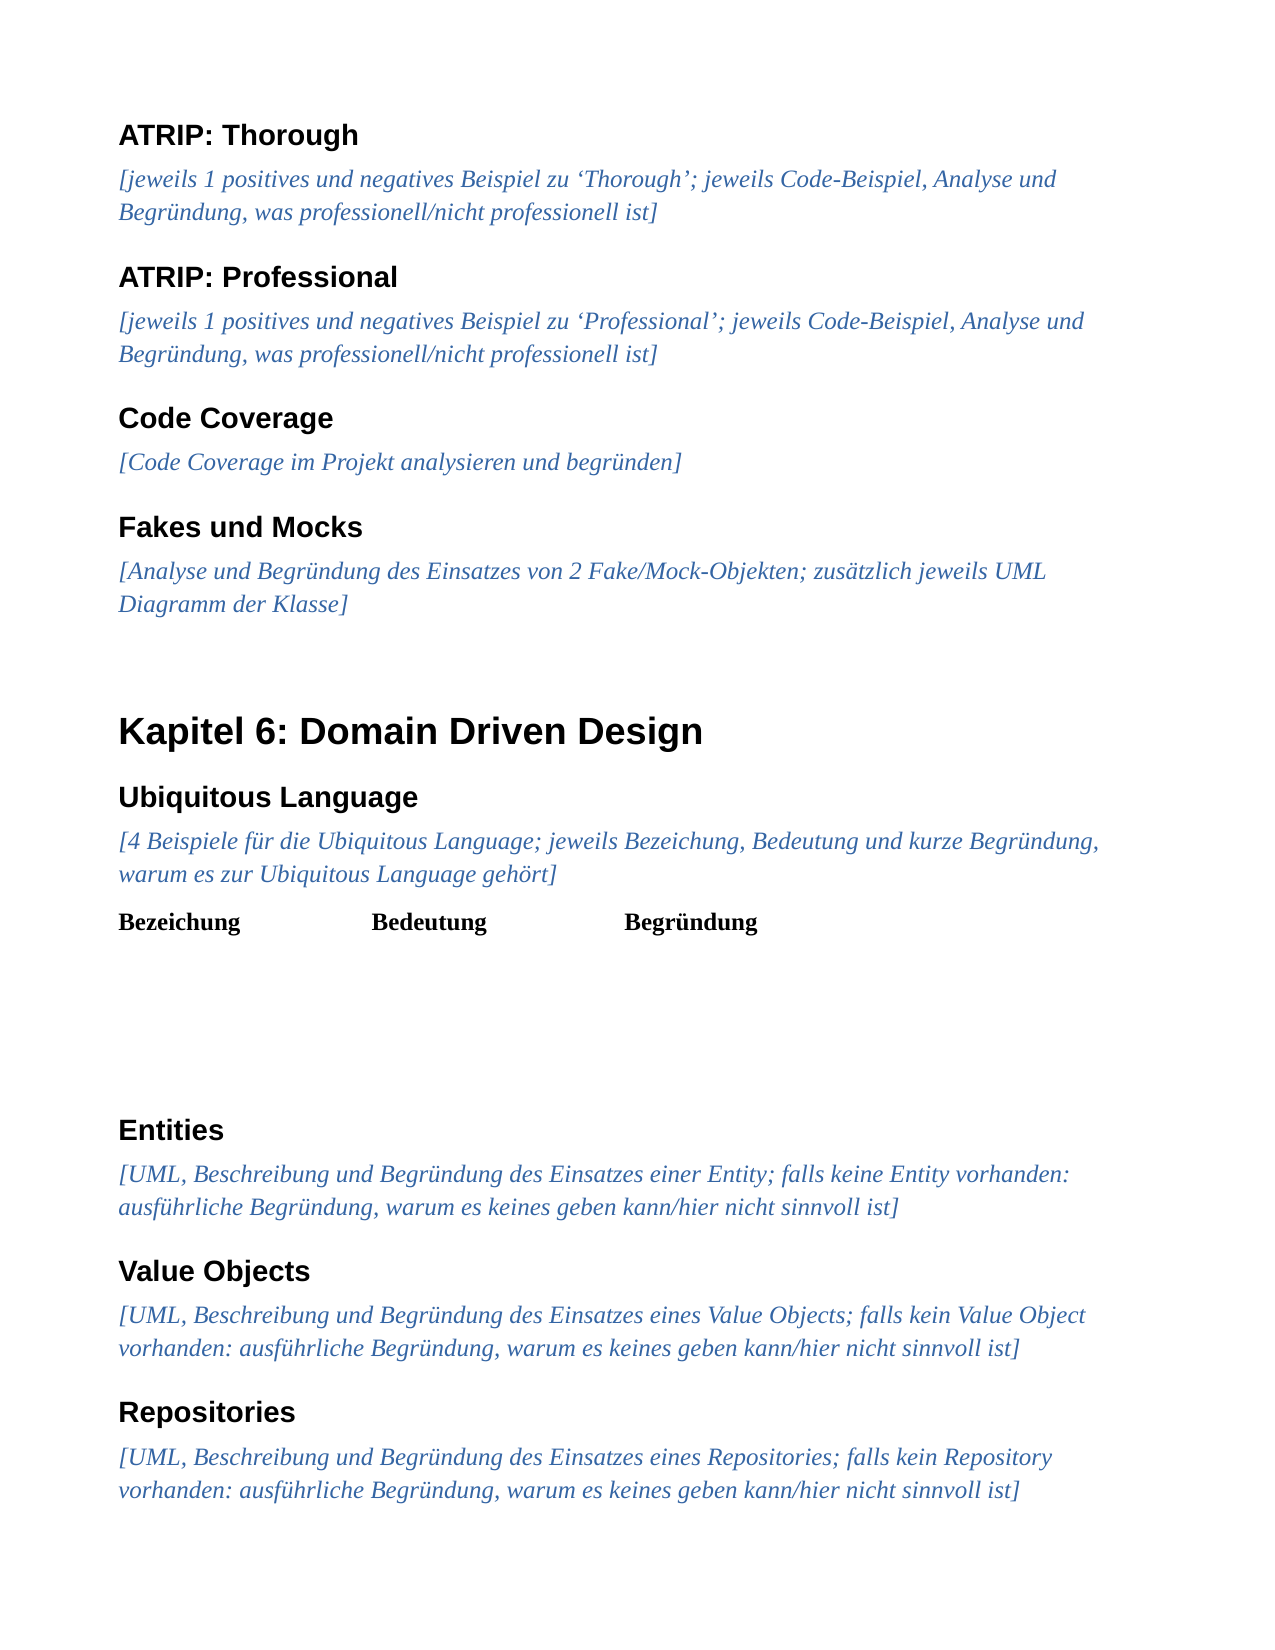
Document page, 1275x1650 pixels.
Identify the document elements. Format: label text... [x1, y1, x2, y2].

text [Analyse und Begründung des Einsatzes von 2 Fake/Mock-Objekten; zusätzlich jeweils UML Diagramm der Klasse] [118, 556, 1157, 617]
table_cell [118, 993, 371, 1022]
text [Code Coverage im Projekt analysieren und begründen] [118, 447, 1157, 476]
subtitle ATRIP: Professional [118, 259, 1157, 293]
table_cell [371, 993, 624, 1022]
table_cell [118, 1022, 371, 1050]
table_cell [118, 964, 371, 993]
text [jeweils 1 positives und negatives Beispiel zu ‘Professional’; jeweils Code-Beispiel, Analyse und Begründung, was professionell/nicht professionell ist] [118, 306, 1157, 368]
table_header Begründung [624, 907, 1157, 935]
subtitle Fakes und Mocks [118, 509, 1157, 543]
table_cell [371, 1022, 624, 1050]
table_cell [118, 935, 371, 964]
subtitle Repositories [118, 1395, 1157, 1429]
table_cell [371, 964, 624, 993]
text [UML, Beschreibung und Begründung des Einsatzes eines Repositories; falls kein Repository vorhanden: ausführliche Begründung, warum es keines geben kann/hier nicht sinnvoll ist] [118, 1442, 1157, 1503]
table_cell [624, 964, 1157, 993]
table_cell [624, 1022, 1157, 1050]
subtitle Code Coverage [118, 401, 1157, 435]
subtitle Kapitel 6: Domain Driven Design [118, 709, 1157, 753]
table_header Bedeutung [371, 907, 624, 935]
subtitle ATRIP: Thorough [118, 118, 1157, 152]
subtitle Value Objects [118, 1254, 1157, 1288]
text [4 Beispiele für die Ubiquitous Language; jeweils Bezeichung, Bedeutung und kurze Begründung, warum es zur Ubiquitous Language gehört] [118, 826, 1157, 888]
text [UML, Beschreibung und Begründung des Einsatzes einer Entity; falls keine Entity vorhanden: ausführliche Begründung, warum es keines geben kann/hier nicht sinnvoll ist] [118, 1159, 1157, 1221]
text [jeweils 1 positives und negatives Beispiel zu ‘Thorough’; jeweils Code-Beispiel, Analyse und Begründung, was professionell/nicht professionell ist] [118, 164, 1157, 226]
text [UML, Beschreibung und Begründung des Einsatzes eines Value Objects; falls kein Value Object vorhanden: ausführliche Begründung, warum es keines geben kann/hier nicht sinnvoll ist] [118, 1300, 1157, 1362]
subtitle Entities [118, 1112, 1157, 1146]
table_cell [624, 935, 1157, 964]
table_cell [624, 993, 1157, 1022]
subtitle Ubiquitous Language [118, 780, 1157, 813]
table_cell [371, 935, 624, 964]
table_header Bezeichung [118, 907, 371, 935]
